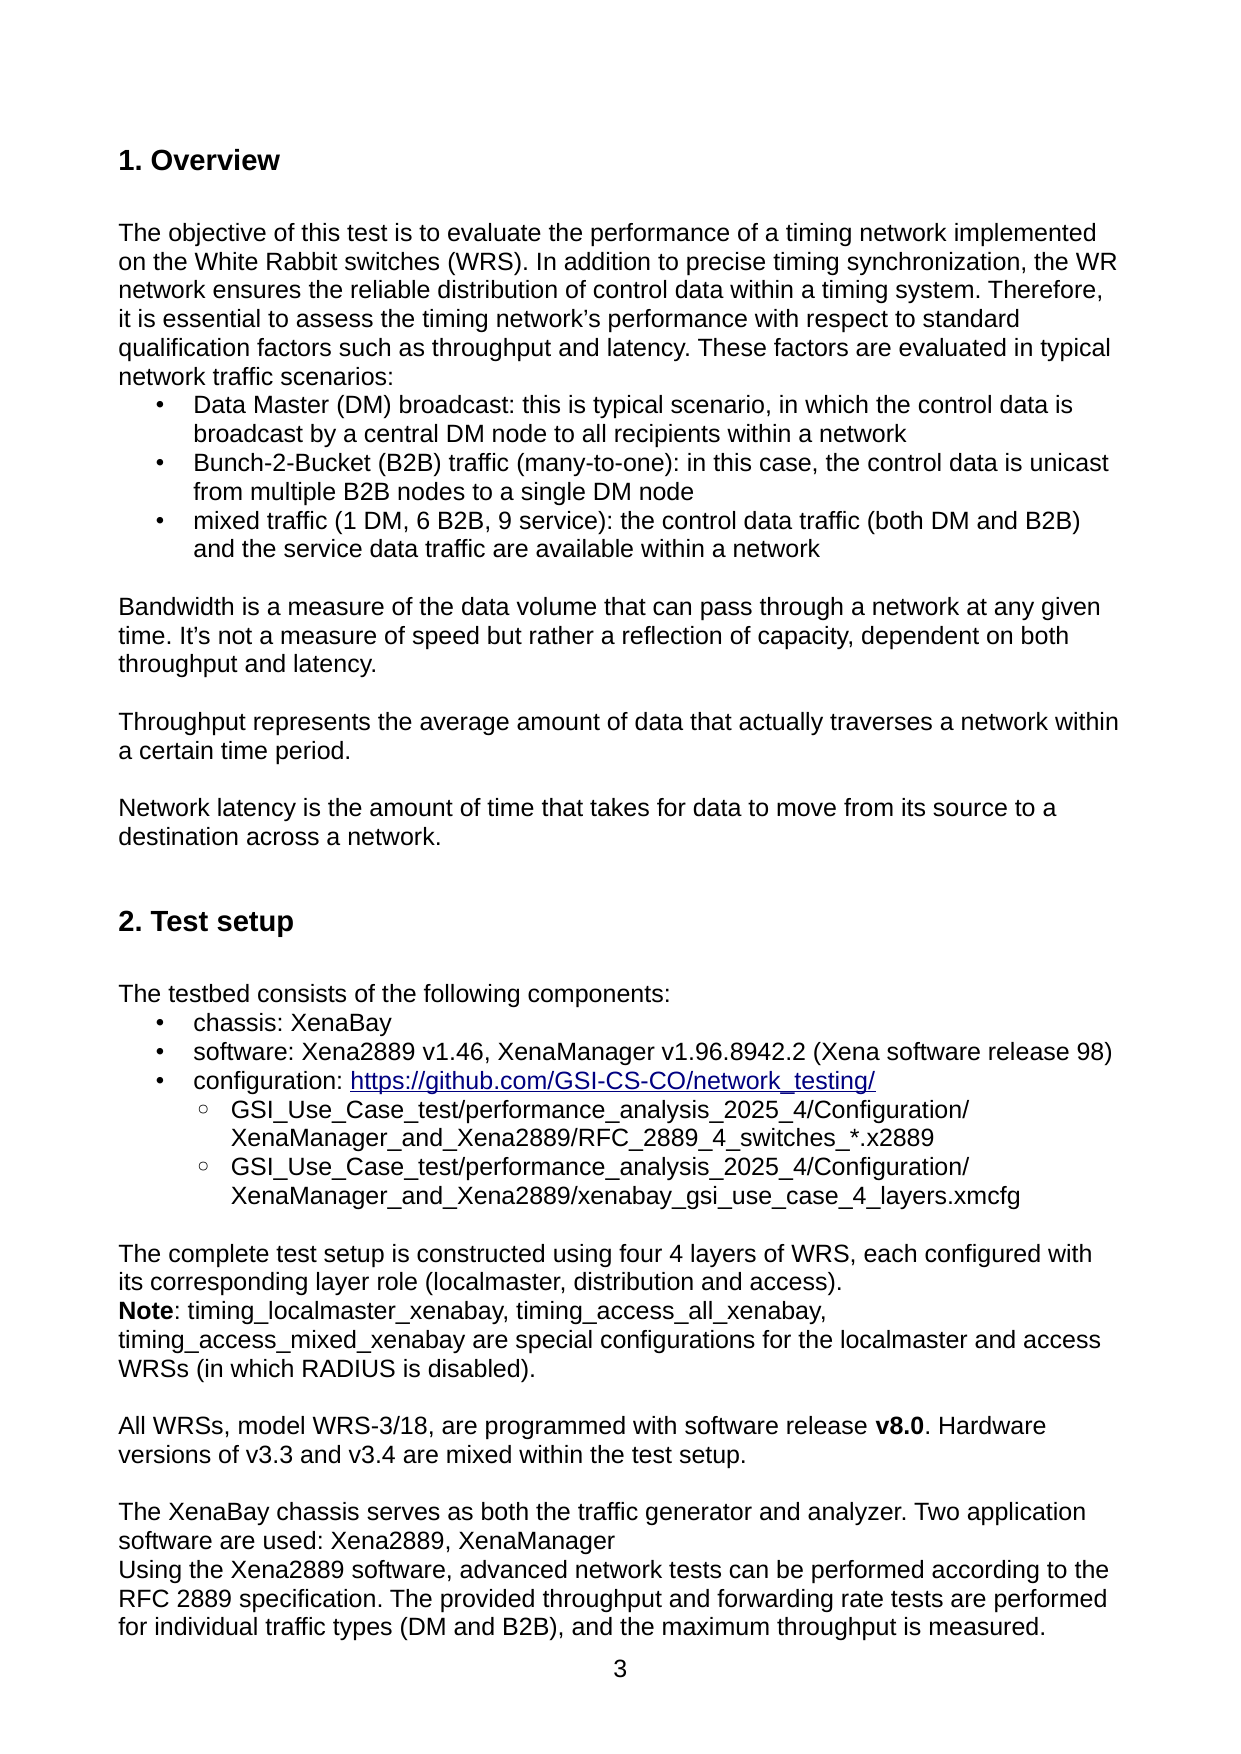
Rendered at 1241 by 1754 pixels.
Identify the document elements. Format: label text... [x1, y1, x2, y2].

list GSI_Use_Case_test/performance_analysis_2025_4/Configuration/XenaManager_and_Xena2889/RFC_2889_4_switches_*.x2889 [193, 1094, 1122, 1152]
list GSI_Use_Case_test/performance_analysis_2025_4/Configuration/XenaManager_and_Xena2889/xenabay_gsi_use_case_4_layers.xmcfg [193, 1152, 1122, 1210]
list Data Master (DM) broadcast: this is typical scenario, in which the control data is broadcast by a central DM node to all recipients within a network [156, 390, 1122, 448]
list chassis: XenaBay [156, 1008, 1122, 1037]
text The objective of this test is to evaluate the performance of a timing network implemented on the White Rabbit switches (WRS). In addition to precise timing synchronization, the WR network ensures the reliable distribution of control data within a timing system. Therefore, it is essential to assess the timing network’s performance with respect to standard qualification factors such as throughput and latency. These factors are evaluated in typical network traffic scenarios: [118, 218, 1122, 390]
text The complete test setup is constructed using four 4 layers of WRS, each configured with its corresponding layer role (localmaster, distribution and access). [118, 1238, 1122, 1296]
list software: Xena2889 v1.46, XenaManager v1.96.8942.2 (Xena software release 98) [156, 1037, 1122, 1066]
text Throughput represents the average amount of data that actually traverses a network within a certain time period. [118, 707, 1122, 764]
text Using the Xena2889 software, advanced network tests can be performed according to the RFC 2889 specification. The provided throughput and forwarding rate tests are performed for individual traffic types (DM and B2B), and the maximum throughput is measured. [118, 1555, 1122, 1641]
subtitle 2. Test setup [118, 904, 1122, 938]
list Bunch-2-Bucket (B2B) traffic (many-to-one): in this case, the control data is unicast from multiple B2B nodes to a single DM node [156, 448, 1122, 506]
text All WRSs, model WRS-3/18, are programmed with software release v8.0. Hardware versions of v3.3 and v3.4 are mixed within the test setup. [118, 1411, 1122, 1468]
text The XenaBay chassis serves as both the traffic generator and analyzer. Two application software are used: Xena2889, XenaManager [118, 1497, 1122, 1555]
list configuration: https://github.com/GSI-CS-CO/network_testing/ [156, 1066, 1122, 1094]
subtitle 1. Overview [118, 143, 1122, 177]
text Note: timing_localmaster_xenabay, timing_access_all_xenabay, timing_access_mixed_xenabay are special configurations for the localmaster and access WRSs (in which RADIUS is disabled). [118, 1296, 1122, 1382]
text Network latency is the amount of time that takes for data to move from its source to a destination across a network. [118, 793, 1122, 851]
list mixed traffic (1 DM, 6 B2B, 9 service): the control data traffic (both DM and B2B) and the service data traffic are available within a network [156, 506, 1122, 563]
text The testbed consists of the following components: [118, 979, 1122, 1008]
text Bandwidth is a measure of the data volume that can pass through a network at any given time. It’s not a measure of speed but rather a reflection of capacity, dependent on both throughput and latency. [118, 592, 1122, 678]
